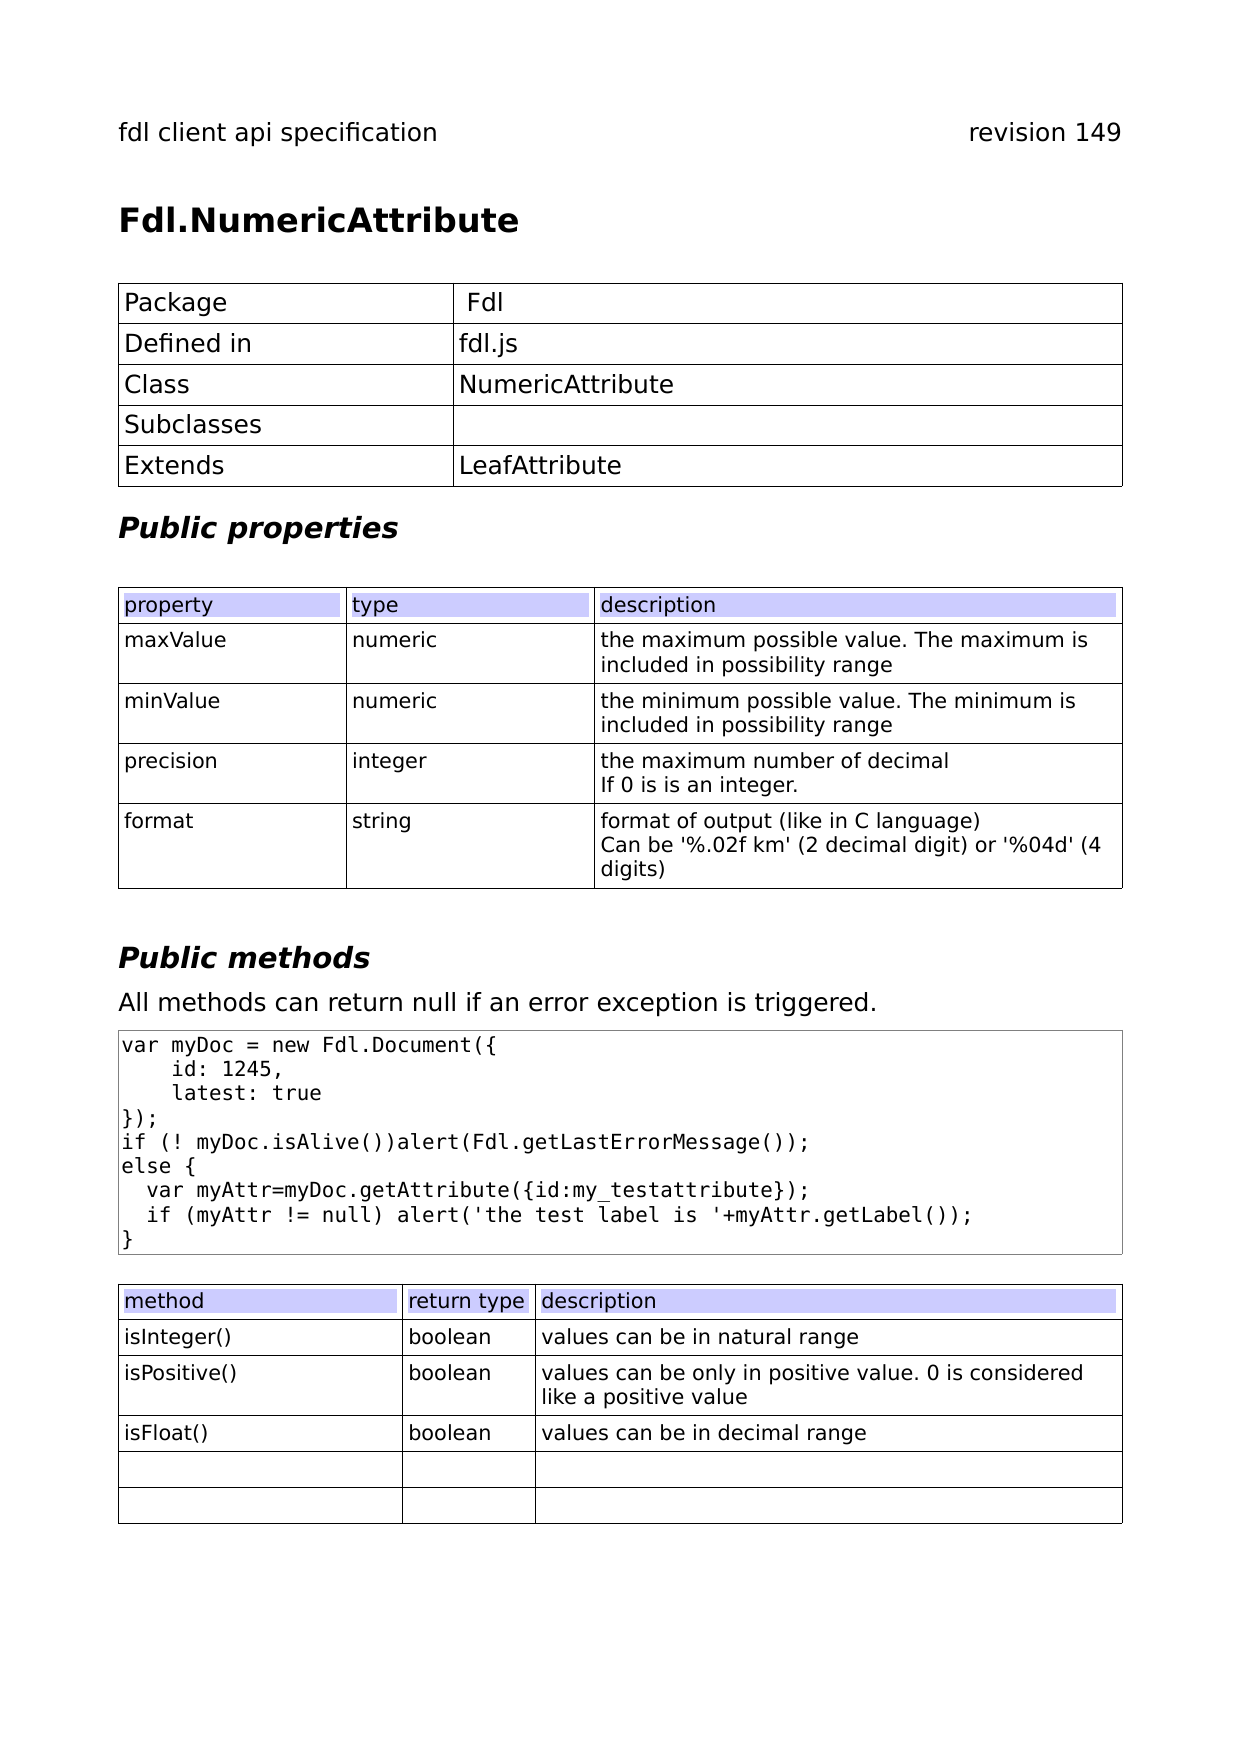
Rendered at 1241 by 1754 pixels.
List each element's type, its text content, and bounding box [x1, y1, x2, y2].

table_header Package [119, 284, 453, 323]
table_cell the maximum possible value. The maximum is included in possibility range [595, 624, 1122, 683]
text } [119, 1224, 1122, 1254]
table_header Fdl [454, 284, 1122, 323]
table_cell maxValue [119, 624, 346, 683]
table_cell LeafAttribute [454, 446, 1122, 486]
text var myAttr=myDoc.getAttribute({id:my_testattribute}); [119, 1175, 1122, 1200]
subtitle Public methods [118, 942, 1122, 976]
table_cell [403, 1452, 535, 1487]
table_cell Subclasses [119, 406, 453, 445]
text if (myAttr != null) alert('the test label is '+myAttr.getLabel()); [119, 1200, 1122, 1224]
table_cell NumericAttribute [454, 365, 1122, 405]
table_header return type [403, 1285, 535, 1319]
text var myDoc = new Fdl.Document({ [119, 1031, 1122, 1054]
table_header description [536, 1285, 1122, 1319]
table_cell string [347, 804, 594, 887]
table_cell Class [119, 365, 453, 405]
text if (! myDoc.isAlive())alert(Fdl.getLastErrorMessage()); [119, 1127, 1122, 1151]
table_cell integer [347, 744, 594, 803]
text }); [119, 1103, 1122, 1127]
table_cell boolean [403, 1356, 535, 1415]
table_cell values can be only in positive value. 0 is considered like a positive value [536, 1356, 1122, 1415]
table_cell [536, 1488, 1122, 1523]
table_cell Extends [119, 446, 453, 486]
table_cell the minimum possible value. The minimum is included in possibility range [595, 684, 1122, 743]
table_cell Defined in [119, 324, 453, 364]
table_header type [347, 588, 594, 623]
table_cell boolean [403, 1320, 535, 1355]
table_cell numeric [347, 624, 594, 683]
subtitle Fdl.NumericAttribute [118, 202, 1122, 241]
table_cell format of output (like in C language) Can be '%.02f km' (2 decimal digit) or '%04d' (4 digits) [595, 804, 1122, 887]
table_header method [119, 1285, 402, 1319]
table_cell [403, 1488, 535, 1523]
table_cell isFloat() [119, 1416, 402, 1451]
table_cell values can be in natural range [536, 1320, 1122, 1355]
table_cell minValue [119, 684, 346, 743]
text else { [119, 1151, 1122, 1175]
table_header description [595, 588, 1122, 623]
table_cell [536, 1452, 1122, 1487]
table_cell [119, 1488, 402, 1523]
table_cell precision [119, 744, 346, 803]
table_cell the maximum number of decimal If 0 is is an integer. [595, 744, 1122, 803]
table_cell boolean [403, 1416, 535, 1451]
text id: 1245, [119, 1054, 1122, 1078]
text All methods can return null if an error exception is triggered. [118, 988, 1122, 1017]
table_cell format [119, 804, 346, 887]
text latest: true [119, 1078, 1122, 1103]
subtitle Public properties [118, 511, 1122, 545]
table_cell isPositive() [119, 1356, 402, 1415]
table_cell [454, 406, 1122, 445]
table_cell values can be in decimal range [536, 1416, 1122, 1451]
table_header property [119, 588, 346, 623]
table_cell fdl.js [454, 324, 1122, 364]
table_cell [119, 1452, 402, 1487]
table_cell isInteger() [119, 1320, 402, 1355]
table_cell numeric [347, 684, 594, 743]
